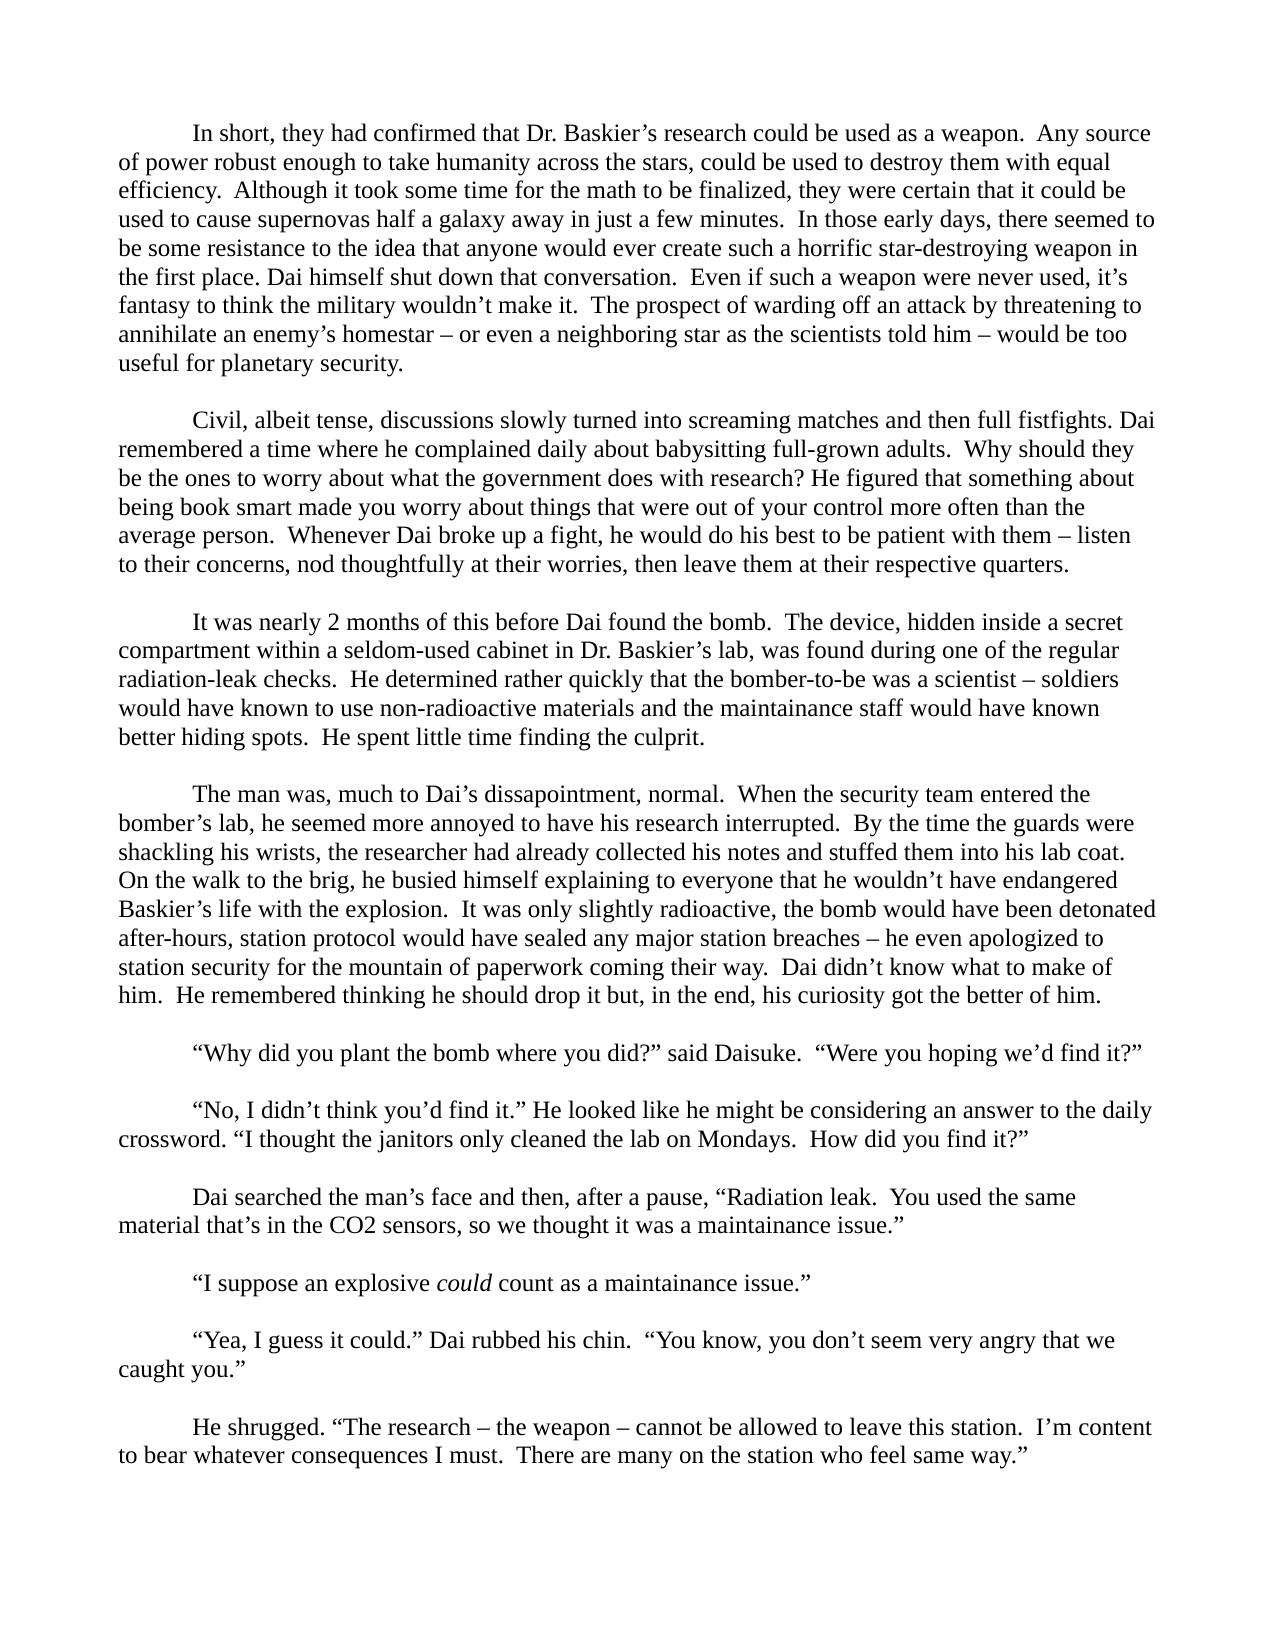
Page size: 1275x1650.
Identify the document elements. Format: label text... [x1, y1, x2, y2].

text The man was, much to Dai’s dissapointment, normal. When the security team entered the bomber’s lab, he seemed more annoyed to have his research interrupted. By the time the guards were shackling his wrists, the researcher had already collected his notes and stuffed them into his lab coat. On the walk to the brig, he busied himself explaining to everyone that he wouldn’t have endangered Baskier’s life with the explosion. It was only slightly radioactive, the bomb would have been detonated after-hours, station protocol would have sealed any major station breaches – he even apologized to station security for the mountain of paperwork coming their way. Dai didn’t know what to make of him. He remembered thinking he should drop it but, in the end, his curiosity got the better of him. [118, 779, 1157, 1009]
text “No, I didn’t think you’d find it.” He looked like he might be considering an answer to the daily crossword. “I thought the janitors only cleaned the lab on Mondays. How did you find it?” [118, 1096, 1157, 1153]
text “Why did you plant the bomb where you did?” said Daisuke. “Were you hoping we’d find it?” [118, 1038, 1157, 1067]
text He shrugged. “The research – the weapon – cannot be allowed to leave this station. I’m content to bear whatever consequences I must. There are many on the station who feel same way.” [118, 1412, 1157, 1469]
text In short, they had confirmed that Dr. Baskier’s research could be used as a weapon. Any source of power robust enough to take humanity across the stars, could be used to destroy them with equal efficiency. Although it took some time for the math to be finalized, they were certain that it could be used to cause supernovas half a galaxy away in just a few minutes. In those early days, there seemed to be some resistance to the idea that anyone would ever create such a horrific star-destroying weapon in the first place. Dai himself shut down that conversation. Even if such a weapon were never used, it’s fantasy to think the military wouldn’t make it. The prospect of warding off an attack by threatening to annihilate an enemy’s homestar – or even a neighboring star as the scientists told him – would be too useful for planetary security. [118, 118, 1157, 377]
text Civil, albeit tense, discussions slowly turned into screaming matches and then full fistfights. Dai remembered a time where he complained daily about babysitting full-grown adults. Why should they be the ones to worry about what the government does with research? He figured that something about being book smart made you worry about things that were out of your control more often than the average person. Whenever Dai broke up a fight, he would do his best to be patient with them – listen to their concerns, nod thoughtfully at their worries, then leave them at their respective quarters. [118, 406, 1157, 578]
text “Yea, I guess it could.” Dai rubbed his chin. “You know, you don’t seem very angry that we caught you.” [118, 1326, 1157, 1383]
text It was nearly 2 months of this before Dai found the bomb. The device, hidden inside a secret compartment within a seldom-used cabinet in Dr. Baskier’s lab, was found during one of the regular radiation-leak checks. He determined rather quickly that the bomber-to-be was a scientist – soldiers would have known to use non-radioactive materials and the maintainance staff would have known better hiding spots. He spent little time finding the culprit. [118, 607, 1157, 751]
text Dai searched the man’s face and then, after a pause, “Radiation leak. You used the same material that’s in the CO2 sensors, so we thought it was a maintainance issue.” [118, 1182, 1157, 1239]
text “I suppose an explosive could count as a maintainance issue.” [118, 1268, 1157, 1297]
